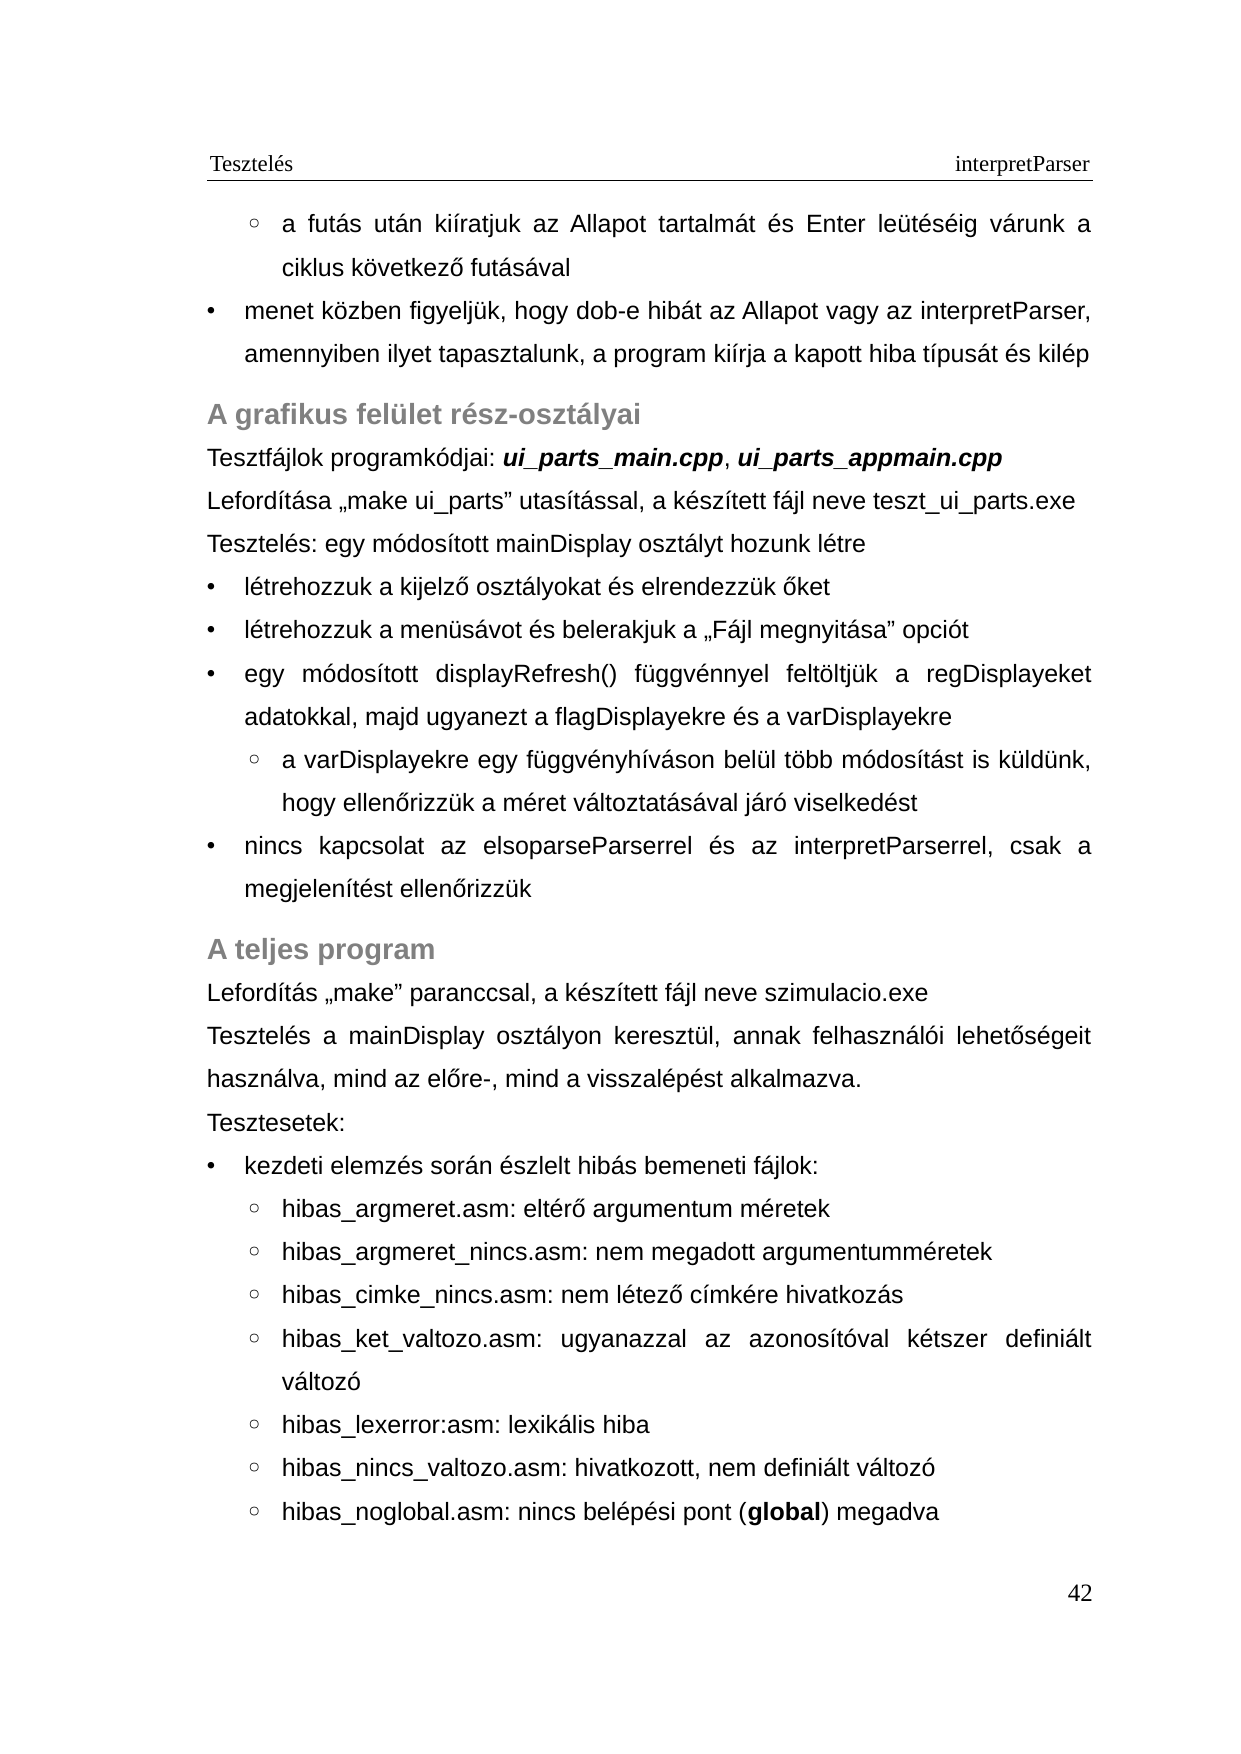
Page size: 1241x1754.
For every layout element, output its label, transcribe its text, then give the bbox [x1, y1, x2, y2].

list létrehozzuk a kijelző osztályokat és elrendezzük őket [207, 572, 1093, 601]
list nincs kapcsolat az elsoparseParserrel és az interpretParserrel, csak a megjelenítést ellenőrizzük [207, 831, 1093, 903]
list hibas_nincs_valtozo.asm: hivatkozott, nem definiált változó [244, 1453, 1093, 1482]
text Tesztelés: egy módosított mainDisplay osztályt hozunk létre [207, 529, 1093, 558]
text Lefordítása „make ui_parts” utasítással, a készített fájl neve teszt_ui_parts.exe [207, 486, 1093, 514]
text Tesztfájlok programkódjai: ui_parts_main.cpp, ui_parts_appmain.cpp [207, 443, 1093, 471]
list a varDisplayekre egy függvényhíváson belül több módosítást is küldünk, hogy ellenőrizzük a méret változtatásával járó viselkedést [244, 745, 1093, 817]
list menet közben figyeljük, hogy dob-e hibát az Allapot vagy az interpretParser, amennyiben ilyet tapasztalunk, a program kiírja a kapott hiba típusát és kilép [207, 296, 1093, 368]
list egy módosított displayRefresh() függvénnyel feltöltjük a regDisplayeket adatokkal, majd ugyanezt a flagDisplayekre és a varDisplayekre [207, 658, 1093, 731]
list hibas_noglobal.asm: nincs belépési pont (global) megadva [244, 1496, 1093, 1525]
list létrehozzuk a menüsávot és belerakjuk a „Fájl megnyitása” opciót [207, 615, 1093, 644]
text Tesztelés a mainDisplay osztályon keresztül, annak felhasználói lehetőségeit használva, mind az előre-, mind a visszalépést alkalmazva. [207, 1021, 1093, 1093]
list hibas_argmeret.asm: eltérő argumentum méretek [244, 1194, 1093, 1223]
list a futás után kiíratjuk az Allapot tartalmát és Enter leütéséig várunk a ciklus következő futásával [244, 209, 1093, 281]
list hibas_ket_valtozo.asm: ugyanazzal az azonosítóval kétszer definiált változó [244, 1324, 1093, 1396]
list hibas_argmeret_nincs.asm: nem megadott argumentumméretek [244, 1237, 1093, 1266]
text Tesztesetek: [207, 1108, 1093, 1136]
list kezdeti elemzés során észlelt hibás bemeneti fájlok: [207, 1151, 1093, 1179]
subtitle A grafikus felület rész-osztályai [207, 397, 1093, 430]
subtitle A teljes program [207, 932, 1093, 966]
list hibas_cimke_nincs.asm: nem létező címkére hivatkozás [244, 1280, 1093, 1309]
list hibas_lexerror:asm: lexikális hiba [244, 1410, 1093, 1439]
text Lefordítás „make” paranccsal, a készített fájl neve szimulacio.exe [207, 978, 1093, 1007]
